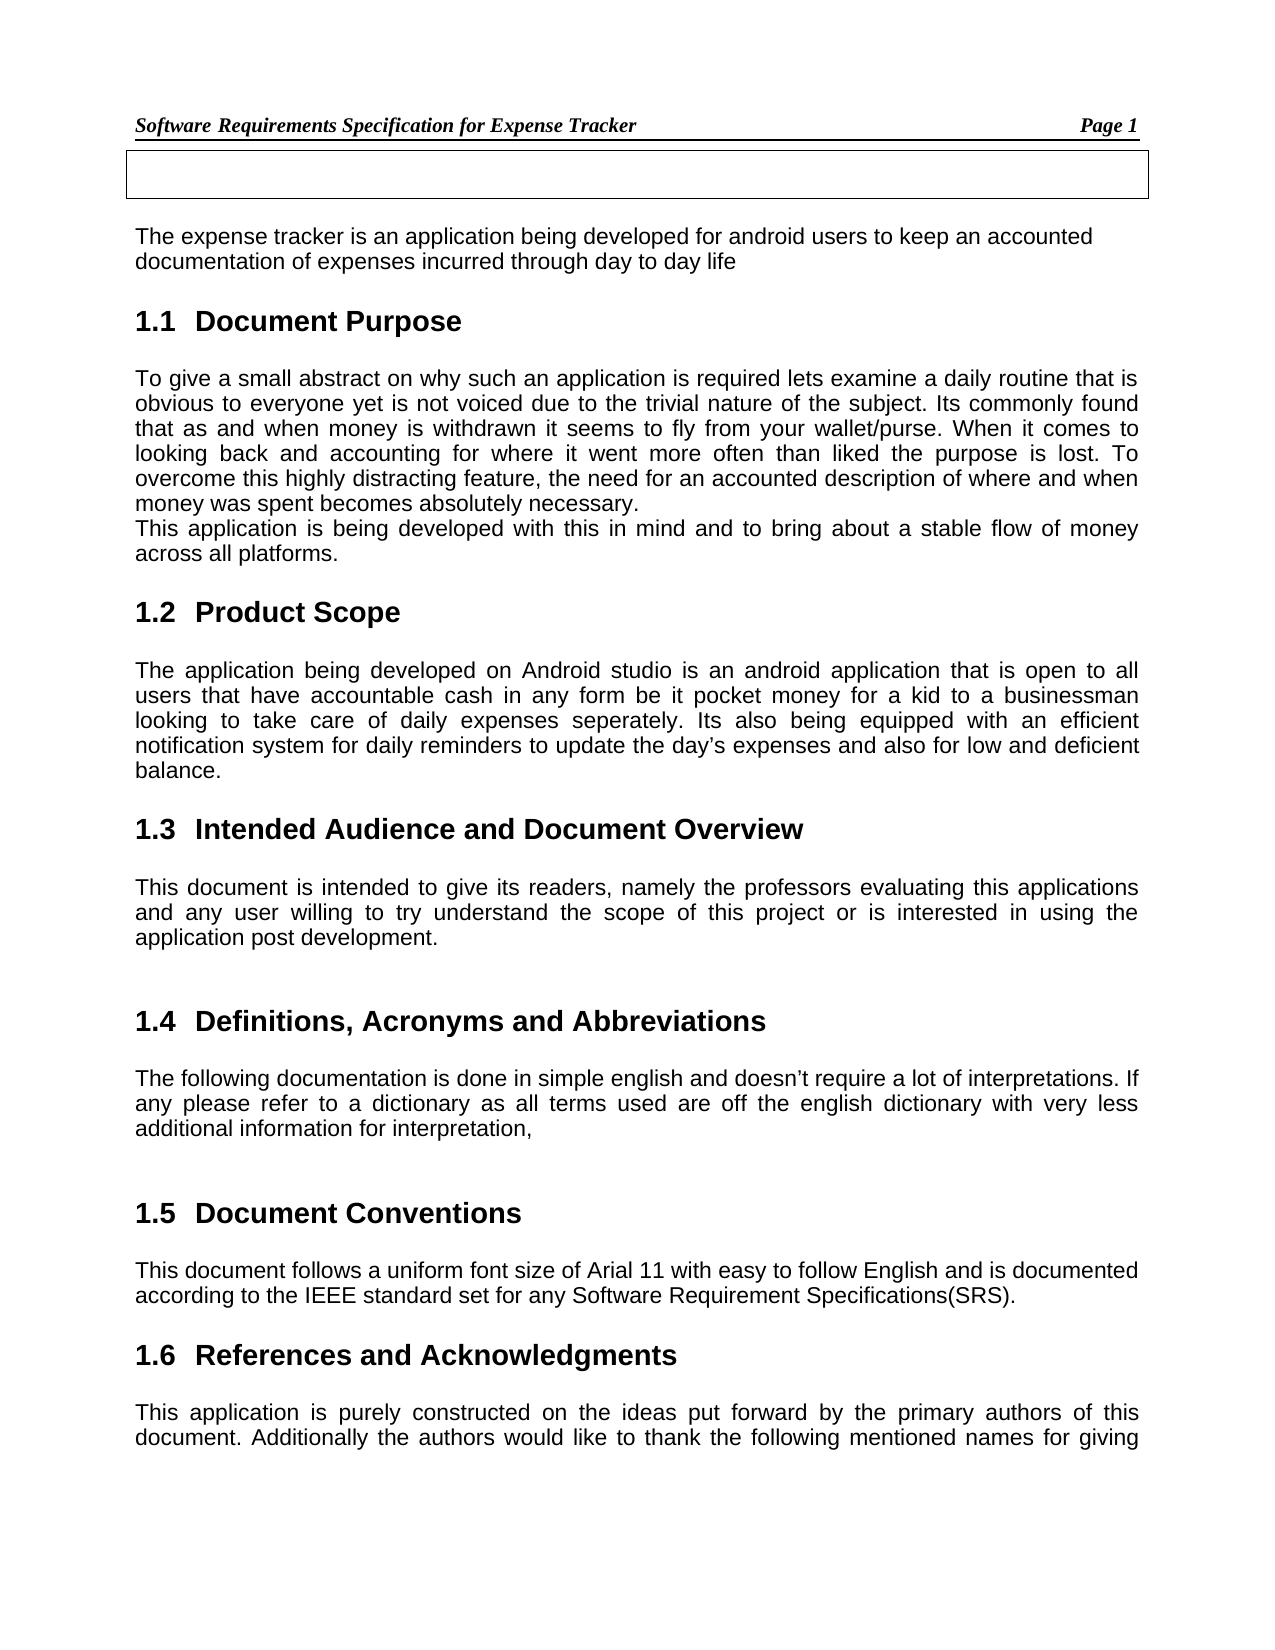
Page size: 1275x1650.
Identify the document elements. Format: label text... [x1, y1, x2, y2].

subtitle References and Acknowledgments [135, 1338, 1140, 1371]
subtitle Document Purpose [135, 303, 1140, 337]
text This application is being developed with this in mind and to bring about a stable flow of money across all platforms. [135, 516, 1140, 566]
text This document is intended to give its readers, namely the professors evaluating this applications and any user willing to try understand the scope of this project or is interested in using the application post development. [135, 875, 1140, 950]
subtitle Intended Audience and Document Overview [135, 812, 1140, 846]
text The following documentation is done in simple english and doesn’t require a lot of interpretations. If any please refer to a dictionary as all terms used are off the english dictionary with very less additional information for interpretation, [135, 1067, 1140, 1142]
text This application is purely constructed on the ideas put forward by the primary authors of this document. Additionally the authors would like to thank the following mentioned names for giving [135, 1401, 1140, 1451]
text The expense tracker is an application being developed for android users to keep an accounted documentation of expenses incurred through day to day life [135, 224, 1140, 274]
subtitle Definitions, Acronyms and Abbreviations [135, 1004, 1140, 1038]
text To give a small abstract on why such an application is required lets examine a daily routine that is obvious to everyone yet is not voiced due to the trivial nature of the subject. Its commonly found that as and when money is withdrawn it seems to fly from your wallet/purse. When it comes to looking back and accounting for where it went more often than liked the purpose is lost. To overcome this highly distracting feature, the need for an accounted description of where and when money was spent becomes absolutely necessary. [135, 366, 1140, 516]
text This document follows a uniform font size of Arial 11 with easy to follow English and is documented according to the IEEE standard set for any Software Requirement Specifications(SRS). [135, 1259, 1140, 1309]
subtitle Product Scope [135, 595, 1140, 629]
subtitle Introduction [127, 151, 1148, 198]
subtitle Document Conventions [135, 1196, 1140, 1229]
text The application being developed on Android studio is an android application that is open to all users that have accountable cash in any form be it pocket money for a kid to a businessman looking to take care of daily expenses seperately. Its also being equipped with an efficient notification system for daily reminders to update the day’s expenses and also for low and deficient balance. [135, 658, 1140, 783]
